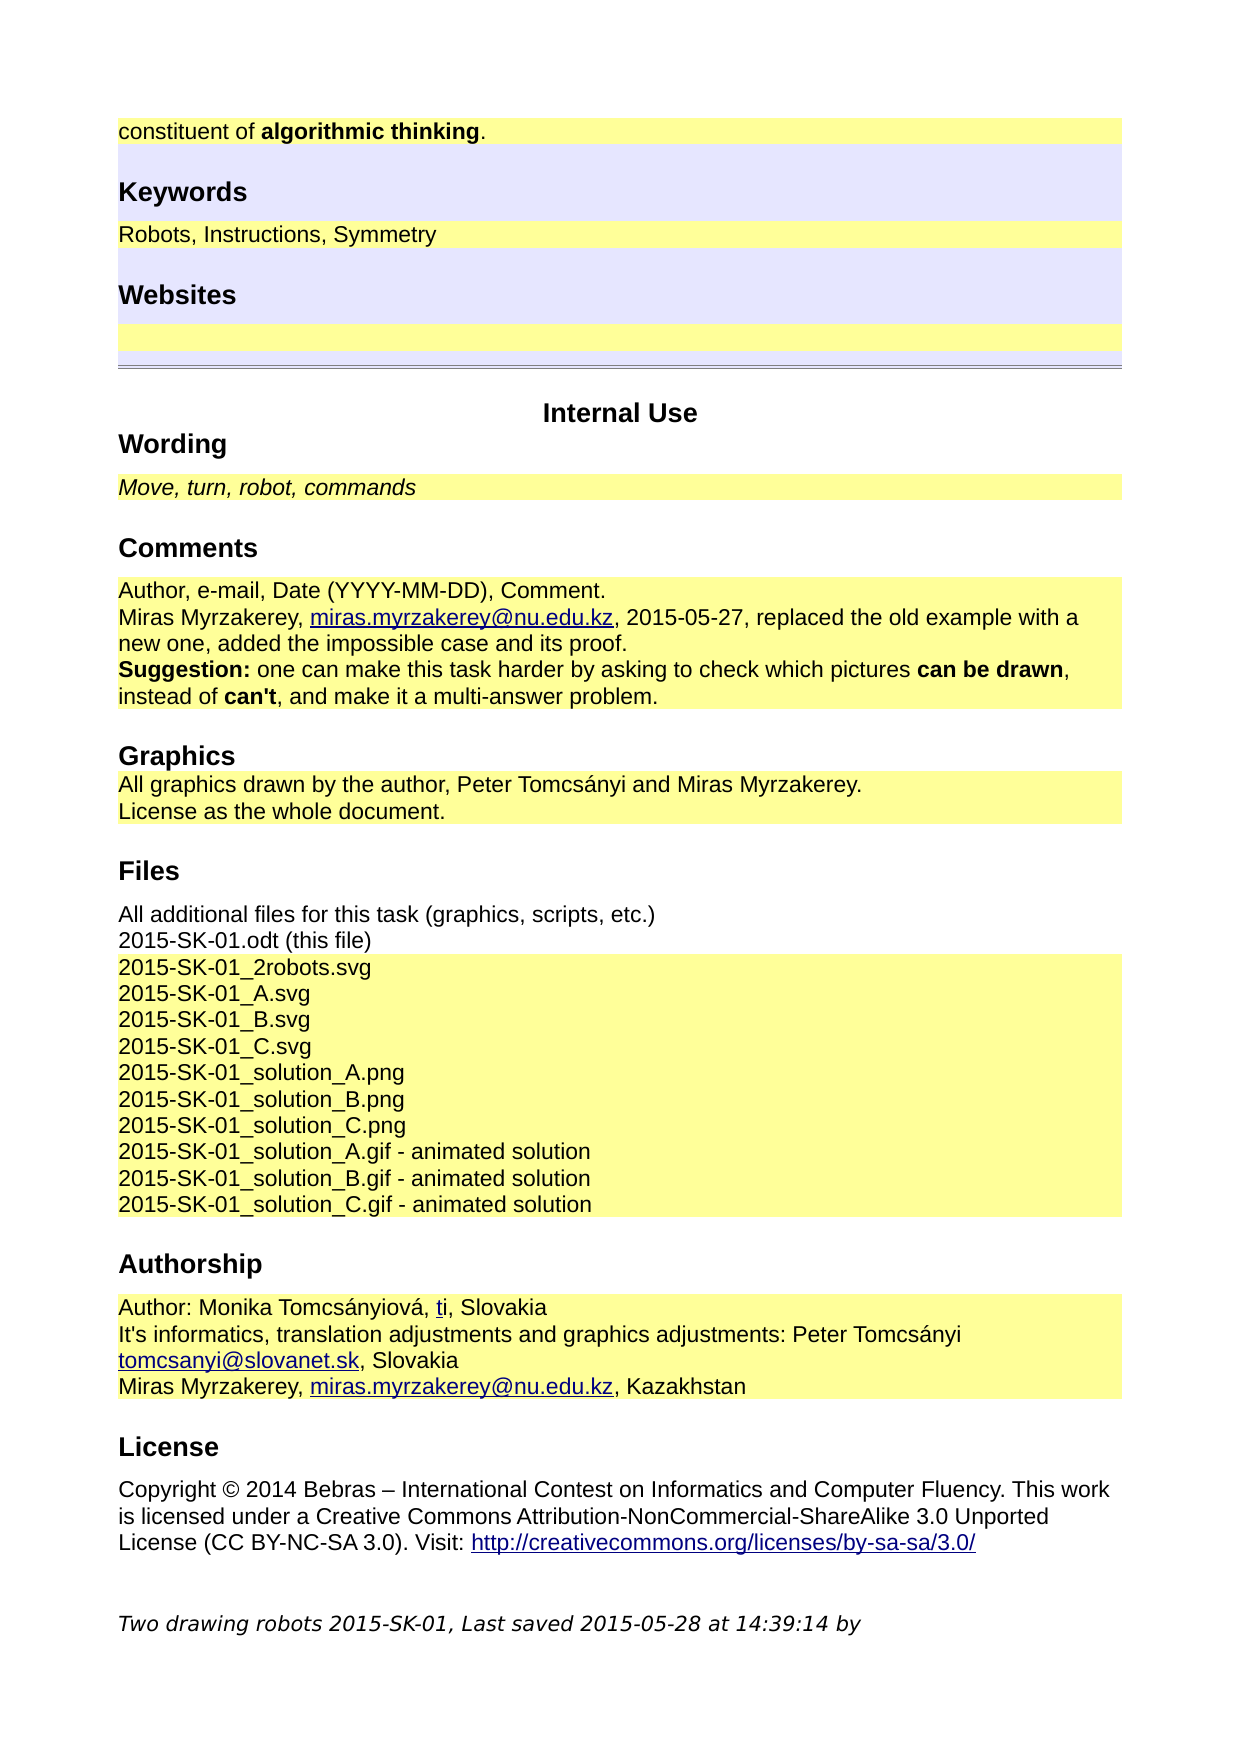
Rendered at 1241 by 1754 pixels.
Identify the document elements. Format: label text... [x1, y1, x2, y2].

text It's informatics, translation adjustments and graphics adjustments: Peter Tomcsányi tomcsanyi@slovanet.sk, Slovakia [118, 1321, 1122, 1373]
text Miras Myrzakerey, miras.myrzakerey@nu.edu.kz, 2015-05-27, replaced the old example with a new one, added the impossible case and its proof. [118, 603, 1122, 656]
text 2015-SK-01_solution_A.png [118, 1059, 1122, 1086]
subtitle Comments [118, 532, 1122, 563]
subtitle License [118, 1431, 1122, 1462]
text 2015-SK-01_solution_B.png [118, 1086, 1122, 1112]
subtitle Graphics [118, 740, 1122, 771]
text License as the whole document. [118, 798, 1122, 824]
text 2015-SK-01_solution_B.gif - animated solution [118, 1164, 1122, 1191]
subtitle Keywords [118, 176, 1122, 207]
text 2015-SK-01_C.svg [118, 1033, 1122, 1059]
text Robots, Instructions, Symmetry [118, 221, 1122, 248]
text All graphics drawn by the author, Peter Tomcsányi and Miras Myrzakerey. [118, 771, 1122, 798]
text Author, e-mail, Date (YYYY-MM-DD), Comment. [118, 577, 1122, 603]
subtitle Wording [118, 428, 1122, 459]
text 2015-SK-01_solution_A.gif - animated solution [118, 1138, 1122, 1164]
text Move, turn, robot, commands [118, 474, 1122, 500]
text Suggestion: one can make this task harder by asking to check which pictures can be drawn, instead of can't, and make it a multi-answer problem. [118, 656, 1122, 709]
text 2015-SK-01_solution_C.gif - animated solution [118, 1191, 1122, 1217]
subtitle Internal Use [118, 397, 1122, 428]
text 2015-SK-01_solution_C.png [118, 1112, 1122, 1138]
subtitle Authorship [118, 1248, 1122, 1280]
text Miras Myrzakerey, miras.myrzakerey@nu.edu.kz, Kazakhstan [118, 1373, 1122, 1399]
text constituent of algorithmic thinking. [118, 118, 1122, 144]
text 2015-SK-01_2robots.svg [118, 954, 1122, 980]
subtitle Files [118, 855, 1122, 887]
text Copyright © 2014 Bebras – International Contest on Informatics and Computer Fluency. This work is licensed under a Creative Commons Attribution-NonCommercial-ShareAlike 3.0 Unported License (CC BY-NC-SA 3.0). Visit: http://creativecommons.org/licenses/by-sa-sa/3.0/ [118, 1476, 1122, 1556]
text 2015-SK-01.odt (this file) [118, 927, 1122, 954]
text 2015-SK-01_A.svg [118, 980, 1122, 1006]
text Author: Monika Tomcsányiová, ti, Slovakia [118, 1294, 1122, 1321]
subtitle Websites [118, 279, 1122, 310]
text All additional files for this task (graphics, scripts, etc.) [118, 901, 1122, 927]
text 2015-SK-01_B.svg [118, 1006, 1122, 1033]
